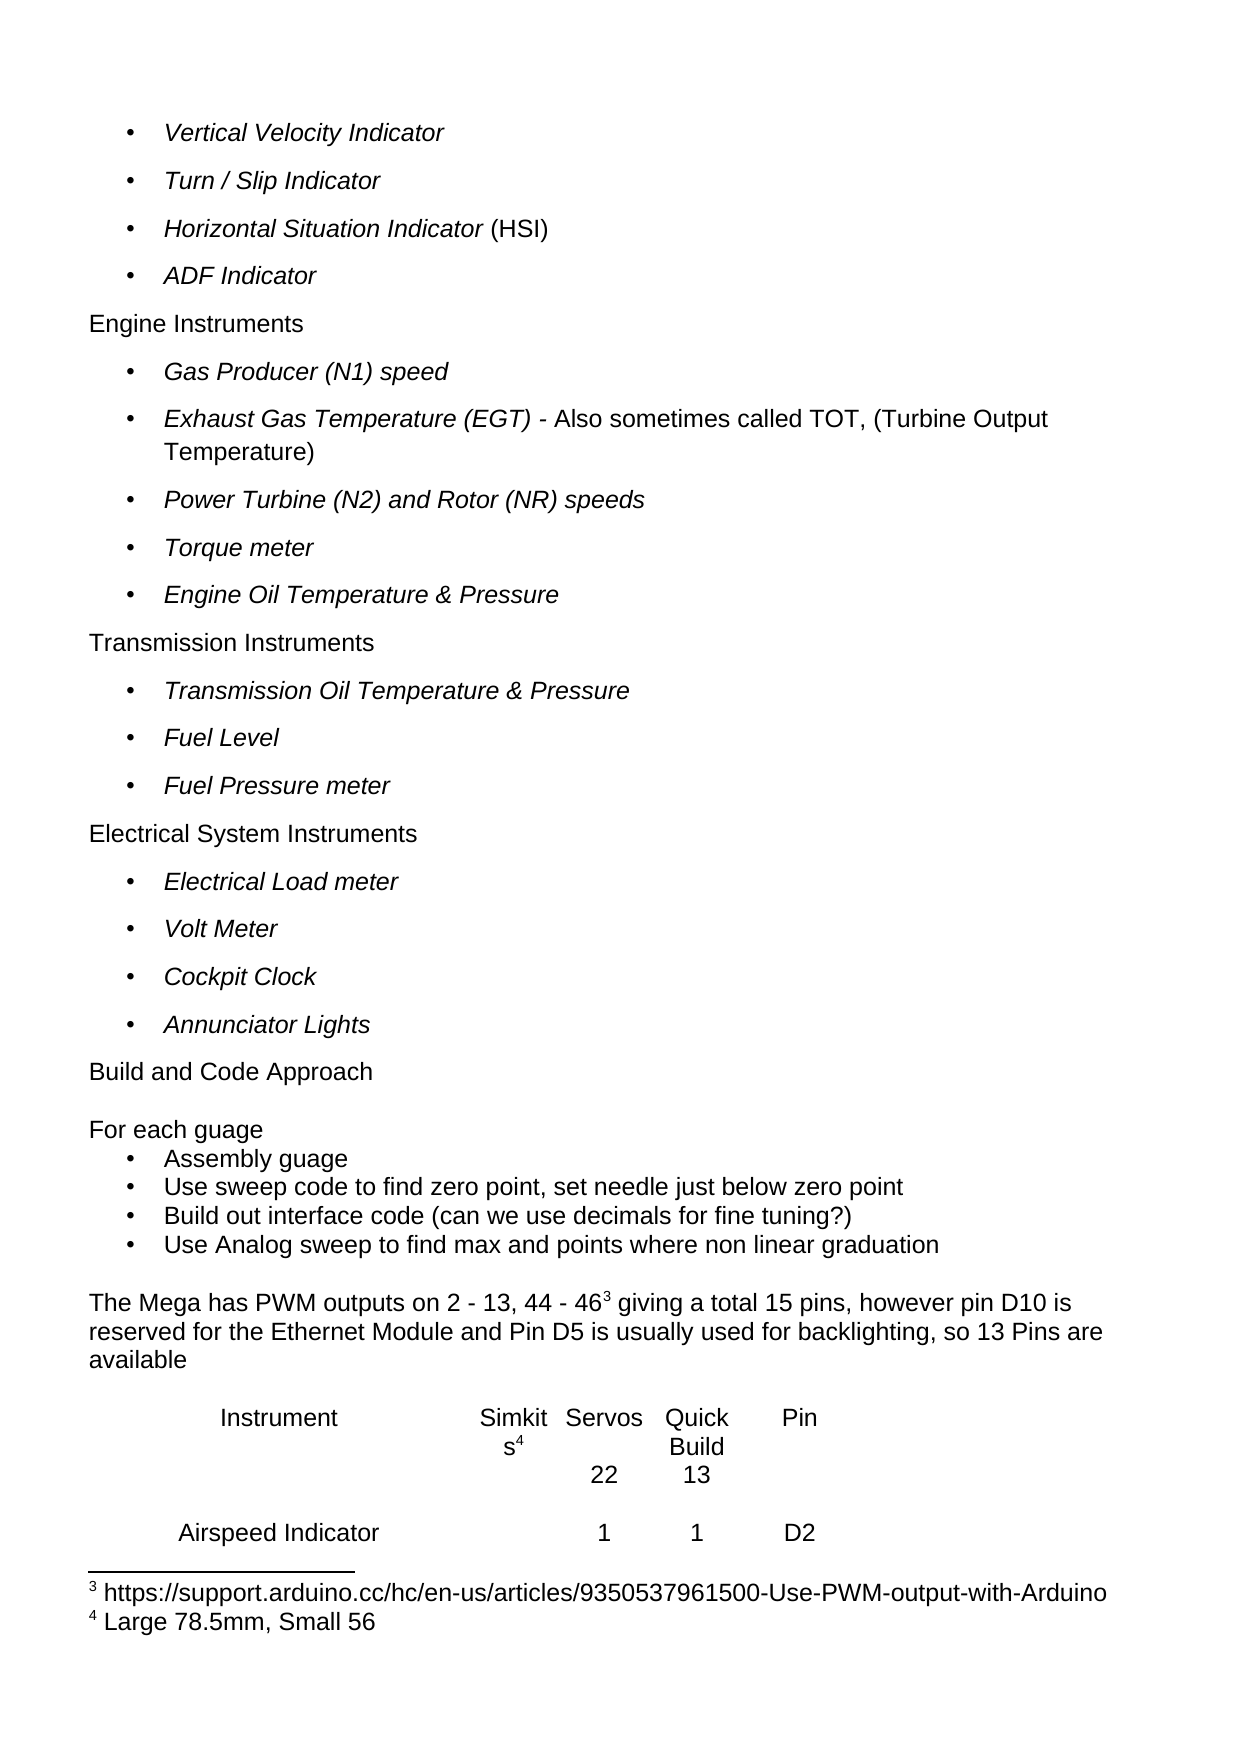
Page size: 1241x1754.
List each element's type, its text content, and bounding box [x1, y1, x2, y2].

list ADF Indicator [126, 261, 1152, 290]
list Gas Producer (N1) speed [126, 357, 1152, 385]
table_cell 13 [650, 1460, 743, 1489]
list Horizontal Situation Indicator (HSI) [126, 213, 1152, 242]
table_header Simkits [469, 1403, 558, 1460]
text Engine Instruments [88, 309, 1152, 338]
table_header Servos [558, 1403, 650, 1460]
list Exhaust Gas Temperature (EGT) - Also sometimes called TOT, (Turbine Output Temperature) [126, 404, 1152, 466]
table_header Pin [743, 1403, 856, 1460]
list Annunciator Lights [126, 1009, 1152, 1038]
list Fuel Pressure meter [126, 771, 1152, 800]
table_header Quick Build [650, 1403, 743, 1460]
list Use Analog sweep to find max and points where non linear graduation [126, 1230, 1152, 1259]
list Fuel Level [126, 723, 1152, 752]
list Build out interface code (can we use decimals for fine tuning?) [126, 1201, 1152, 1230]
table_cell Airspeed Indicator [89, 1518, 469, 1546]
text For each guage [88, 1115, 1152, 1143]
table_cell 22 [558, 1460, 650, 1489]
table_cell [743, 1460, 856, 1489]
table_cell 1 [650, 1518, 743, 1546]
list Volt Meter [126, 914, 1152, 943]
list Transmission Oil Temperature & Pressure [126, 676, 1152, 704]
list Electrical Load meter [126, 866, 1152, 895]
table_cell [469, 1460, 558, 1489]
table_cell D2 [743, 1518, 856, 1546]
table_cell [469, 1489, 558, 1518]
list Torque meter [126, 533, 1152, 562]
list Use sweep code to find zero point, set needle just below zero point [126, 1172, 1152, 1201]
table_cell [89, 1460, 469, 1489]
list Turn / Slip Indicator [126, 166, 1152, 195]
list Vertical Velocity Indicator [126, 118, 1152, 147]
list Assembly guage [126, 1143, 1152, 1172]
table_cell [743, 1489, 856, 1518]
table_cell [650, 1489, 743, 1518]
table_cell 1 [558, 1518, 650, 1546]
text Build and Code Approach [88, 1057, 1152, 1086]
table_cell [558, 1489, 650, 1518]
table_cell [469, 1518, 558, 1546]
table_header Instrument [89, 1403, 469, 1460]
list Cockpit Clock [126, 962, 1152, 991]
text The Mega has PWM outputs on 2 - 13, 44 - 46 giving a total 15 pins, however pin D10 is reserved for the Ethernet Module and Pin D5 is usually used for backlighting, so 13 Pins are available [88, 1288, 1152, 1374]
table_cell [89, 1489, 469, 1518]
text Electrical System Instruments [88, 819, 1152, 848]
list Power Turbine (N2) and Rotor (NR) speeds [126, 485, 1152, 514]
text Transmission Instruments [88, 628, 1152, 657]
list Engine Oil Temperature & Pressure [126, 580, 1152, 609]
text https://support.arduino.cc/hc/en-us/articles/9350537961500-Use-PWM-output-with-Arduino [88, 1578, 1152, 1607]
